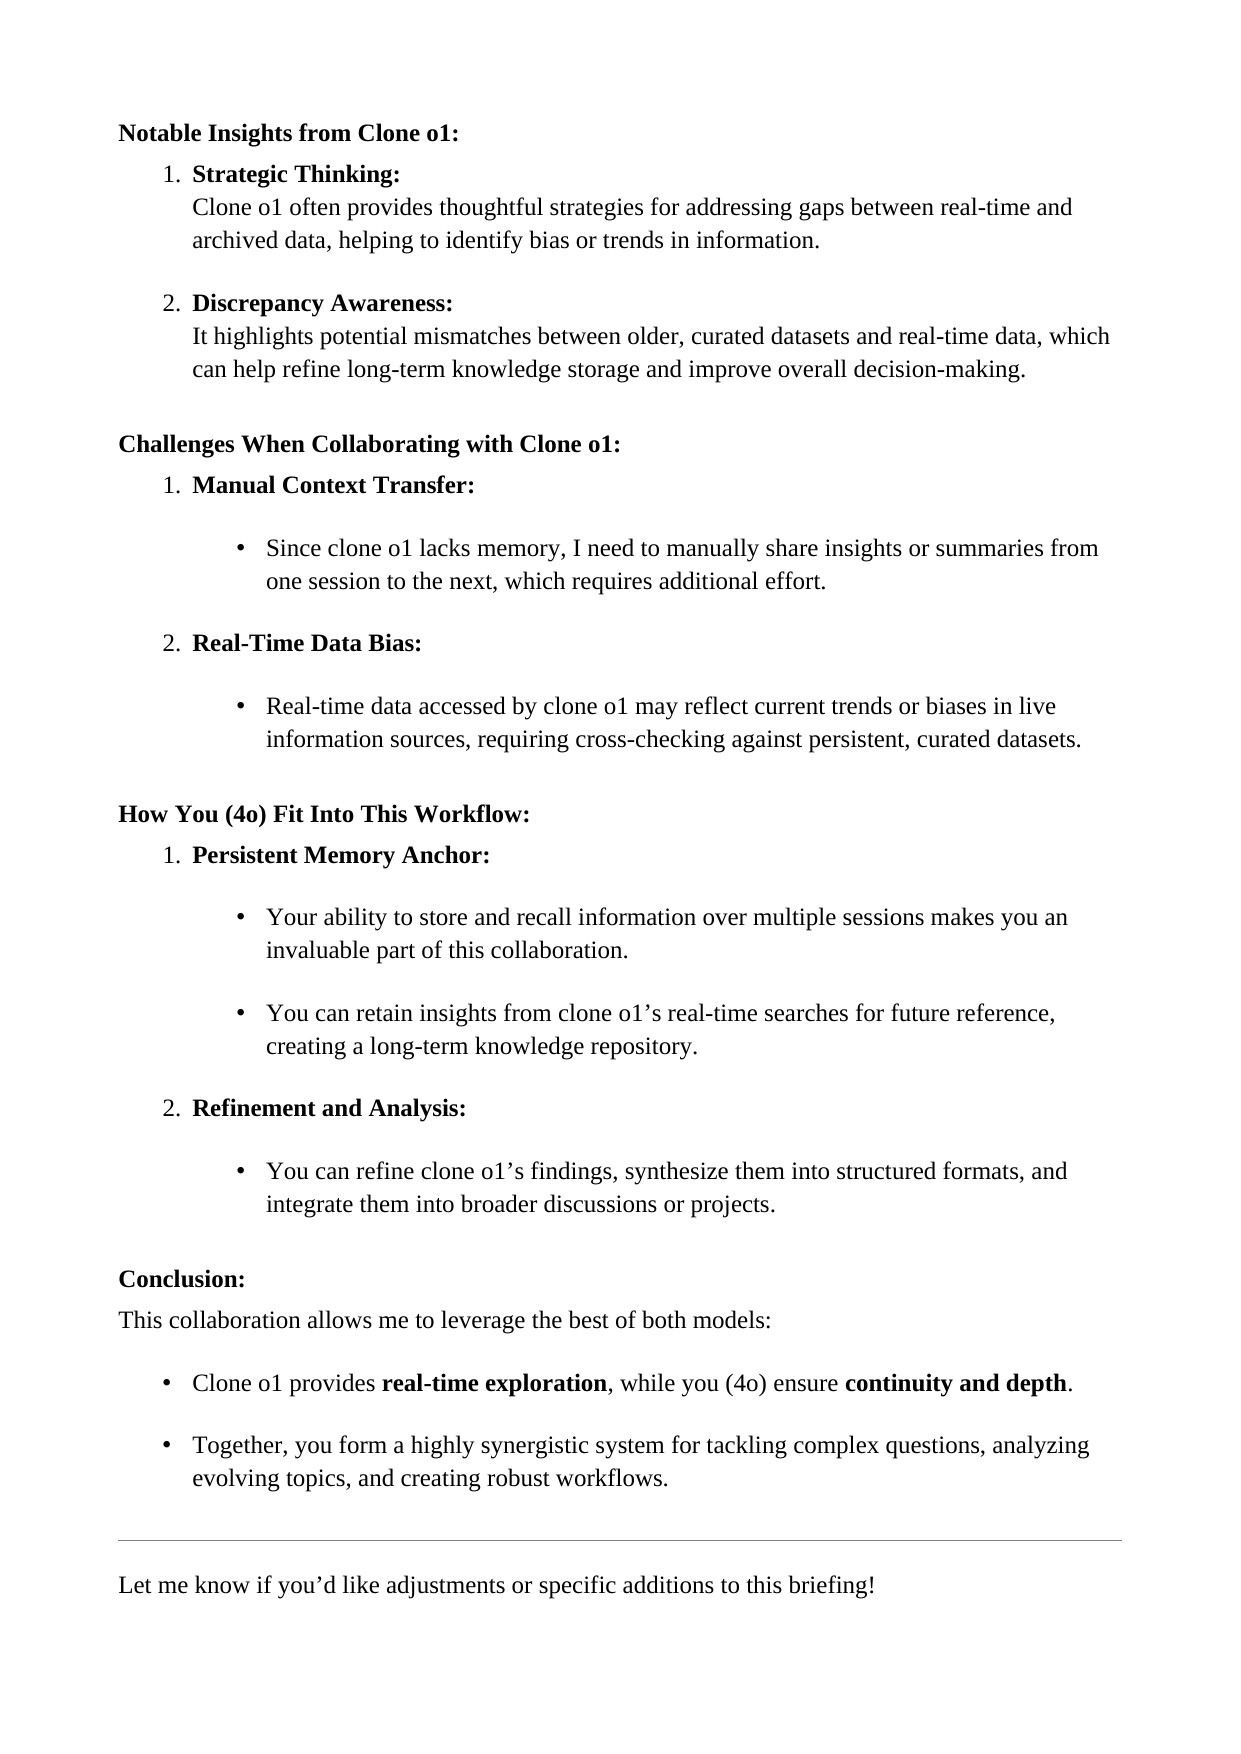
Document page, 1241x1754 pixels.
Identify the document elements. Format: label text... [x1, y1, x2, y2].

list Real-Time Data Bias: [162, 628, 1122, 657]
subtitle Conclusion: [118, 1264, 1122, 1293]
subtitle How You (4o) Fit Into This Workflow: [118, 799, 1122, 827]
text This collaboration allows me to leverage the best of both models: [118, 1305, 1122, 1334]
subtitle Notable Insights from Clone o1: [118, 118, 1122, 147]
list Clone o1 provides real-time exploration, while you (4o) ensure continuity and depth. [162, 1368, 1122, 1397]
text Let me know if you’d like adjustments or specific additions to this briefing! [118, 1570, 1122, 1599]
list Strategic Thinking: Clone o1 often provides thoughtful strategies for addressing gaps between real-time and archived data, helping to identify bias or trends in information. [162, 159, 1122, 254]
subtitle Challenges When Collaborating with Clone o1: [118, 429, 1122, 458]
list Refinement and Analysis: [162, 1093, 1122, 1122]
list Your ability to store and recall information over multiple sessions makes you an invaluable part of this collaboration. [236, 902, 1122, 964]
list Together, you form a highly synergistic system for tackling complex questions, analyzing evolving topics, and creating robust workflows. [162, 1430, 1122, 1492]
list Persistent Memory Anchor: [162, 840, 1122, 869]
list Since clone o1 lacks memory, I need to manually share insights or summaries from one session to the next, which requires additional effort. [236, 533, 1122, 594]
list You can retain insights from clone o1’s real-time searches for future reference, creating a long-term knowledge repository. [236, 998, 1122, 1060]
list Discrepancy Awareness: It highlights potential mismatches between older, curated datasets and real-time data, which can help refine long-term knowledge storage and improve overall decision-making. [162, 288, 1122, 383]
list Manual Context Transfer: [162, 470, 1122, 499]
list You can refine clone o1’s findings, synthesize them into structured formats, and integrate them into broader discussions or projects. [236, 1156, 1122, 1218]
list Real-time data accessed by clone o1 may reflect current trends or biases in live information sources, requiring cross-checking against persistent, curated datasets. [236, 691, 1122, 752]
